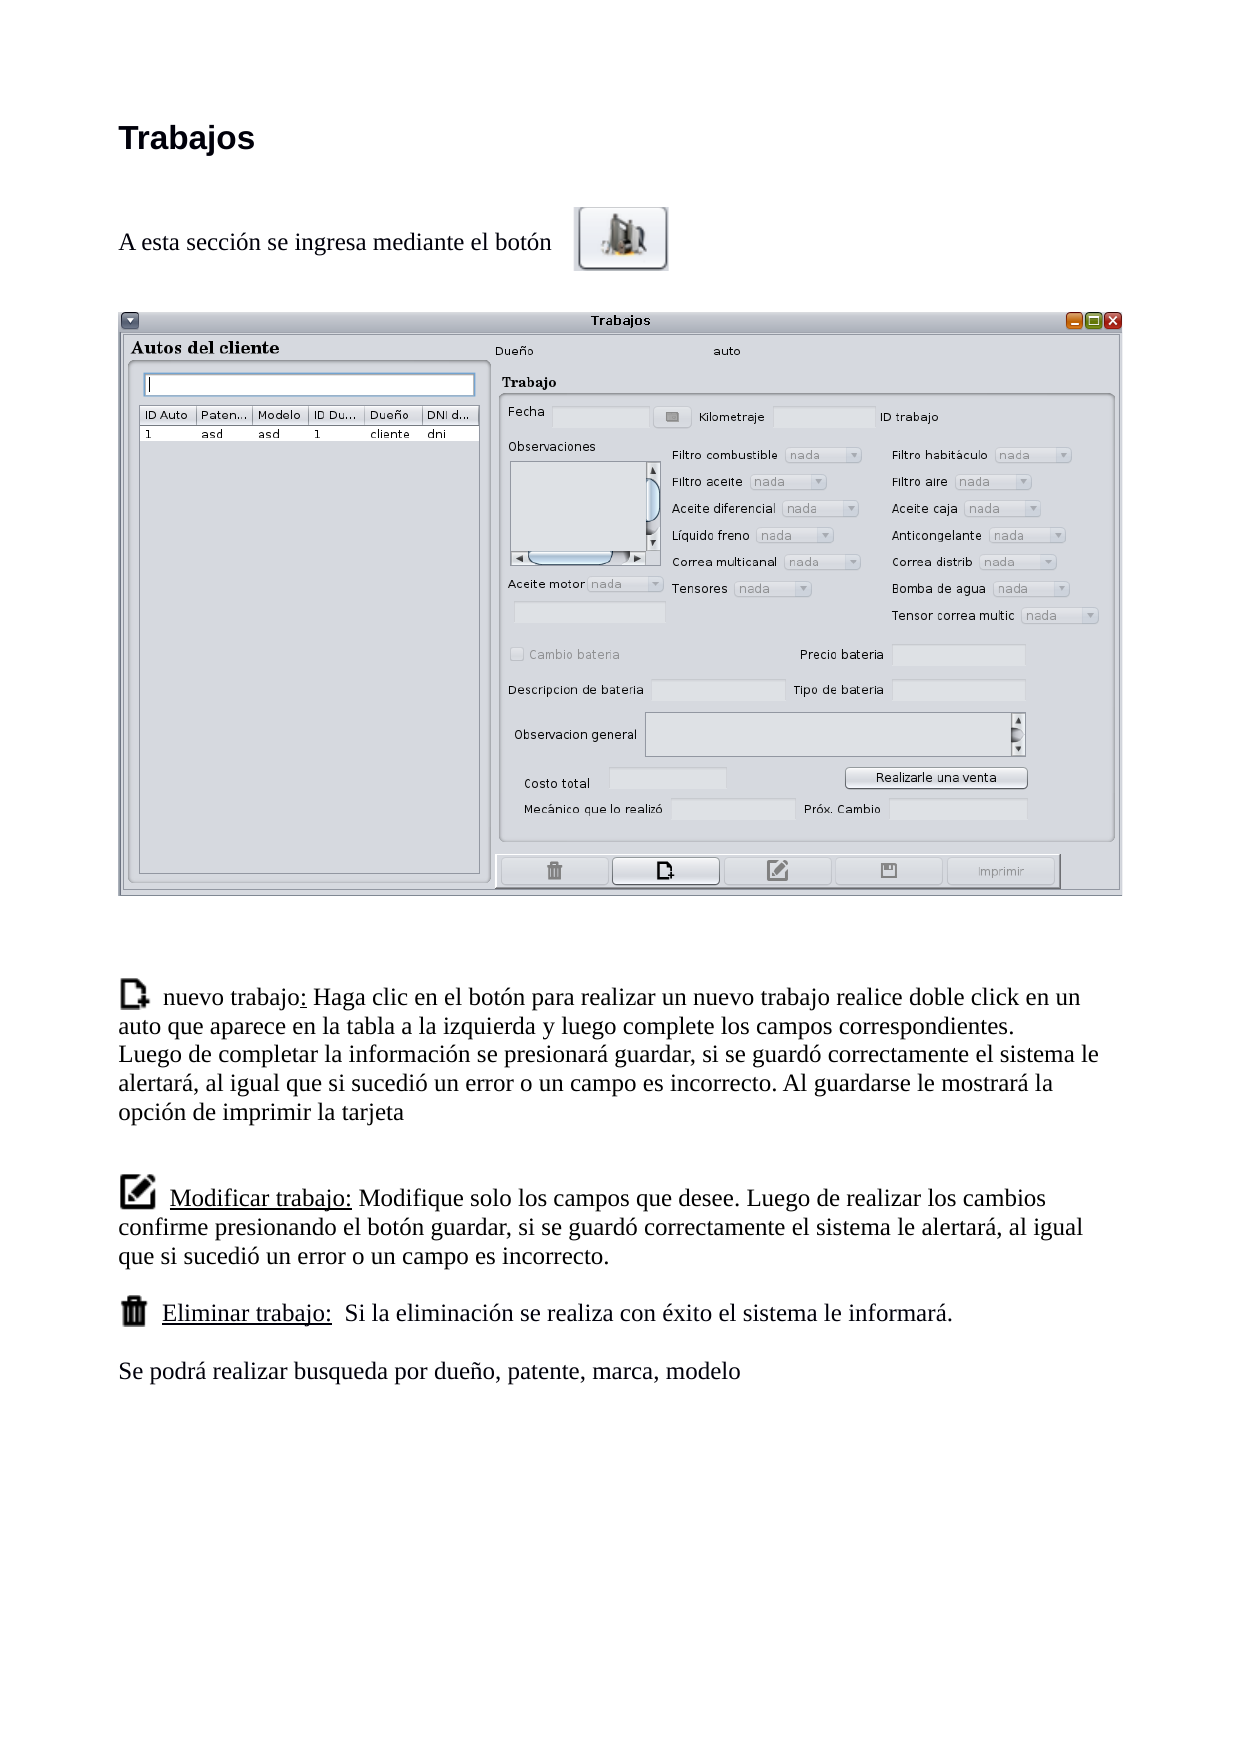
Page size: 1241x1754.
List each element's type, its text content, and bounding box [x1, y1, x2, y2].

text nuevo trabajo: Haga clic en el botón para realizar un nuevo trabajo realice doble click en un auto que aparece en la tabla a la izquierda y luego complete los campos correspondientes. [118, 982, 1122, 1039]
text A esta sección se ingresa mediante el botón [118, 227, 571, 255]
subtitle Trabajos [118, 118, 1122, 157]
picture [118, 1295, 150, 1327]
picture [119, 978, 151, 1010]
text Modificar trabajo: Modifique solo los campos que desee. Luego de realizar los cambios confirme presionando el botón guardar, si se guardó correctamente el sistema le alertará, al igual que si sucedió un error o un campo es incorrecto. [118, 1183, 1122, 1269]
picture [571, 207, 669, 271]
text Se podrá realizar busqueda por dueño, patente, marca, modelo [118, 1356, 1122, 1384]
text Eliminar trabajo: Si la eliminación se realiza con éxito el sistema le informará. [150, 1298, 1122, 1327]
picture [119, 1173, 157, 1211]
picture [118, 312, 1123, 896]
text [669, 227, 1122, 255]
text Luego de completar la información se presionará guardar, si se guardó correctamente el sistema le alertará, al igual que si sucedió un error o un campo es incorrecto. Al guardarse le mostrará la opción de imprimir la tarjeta [118, 1039, 1122, 1126]
